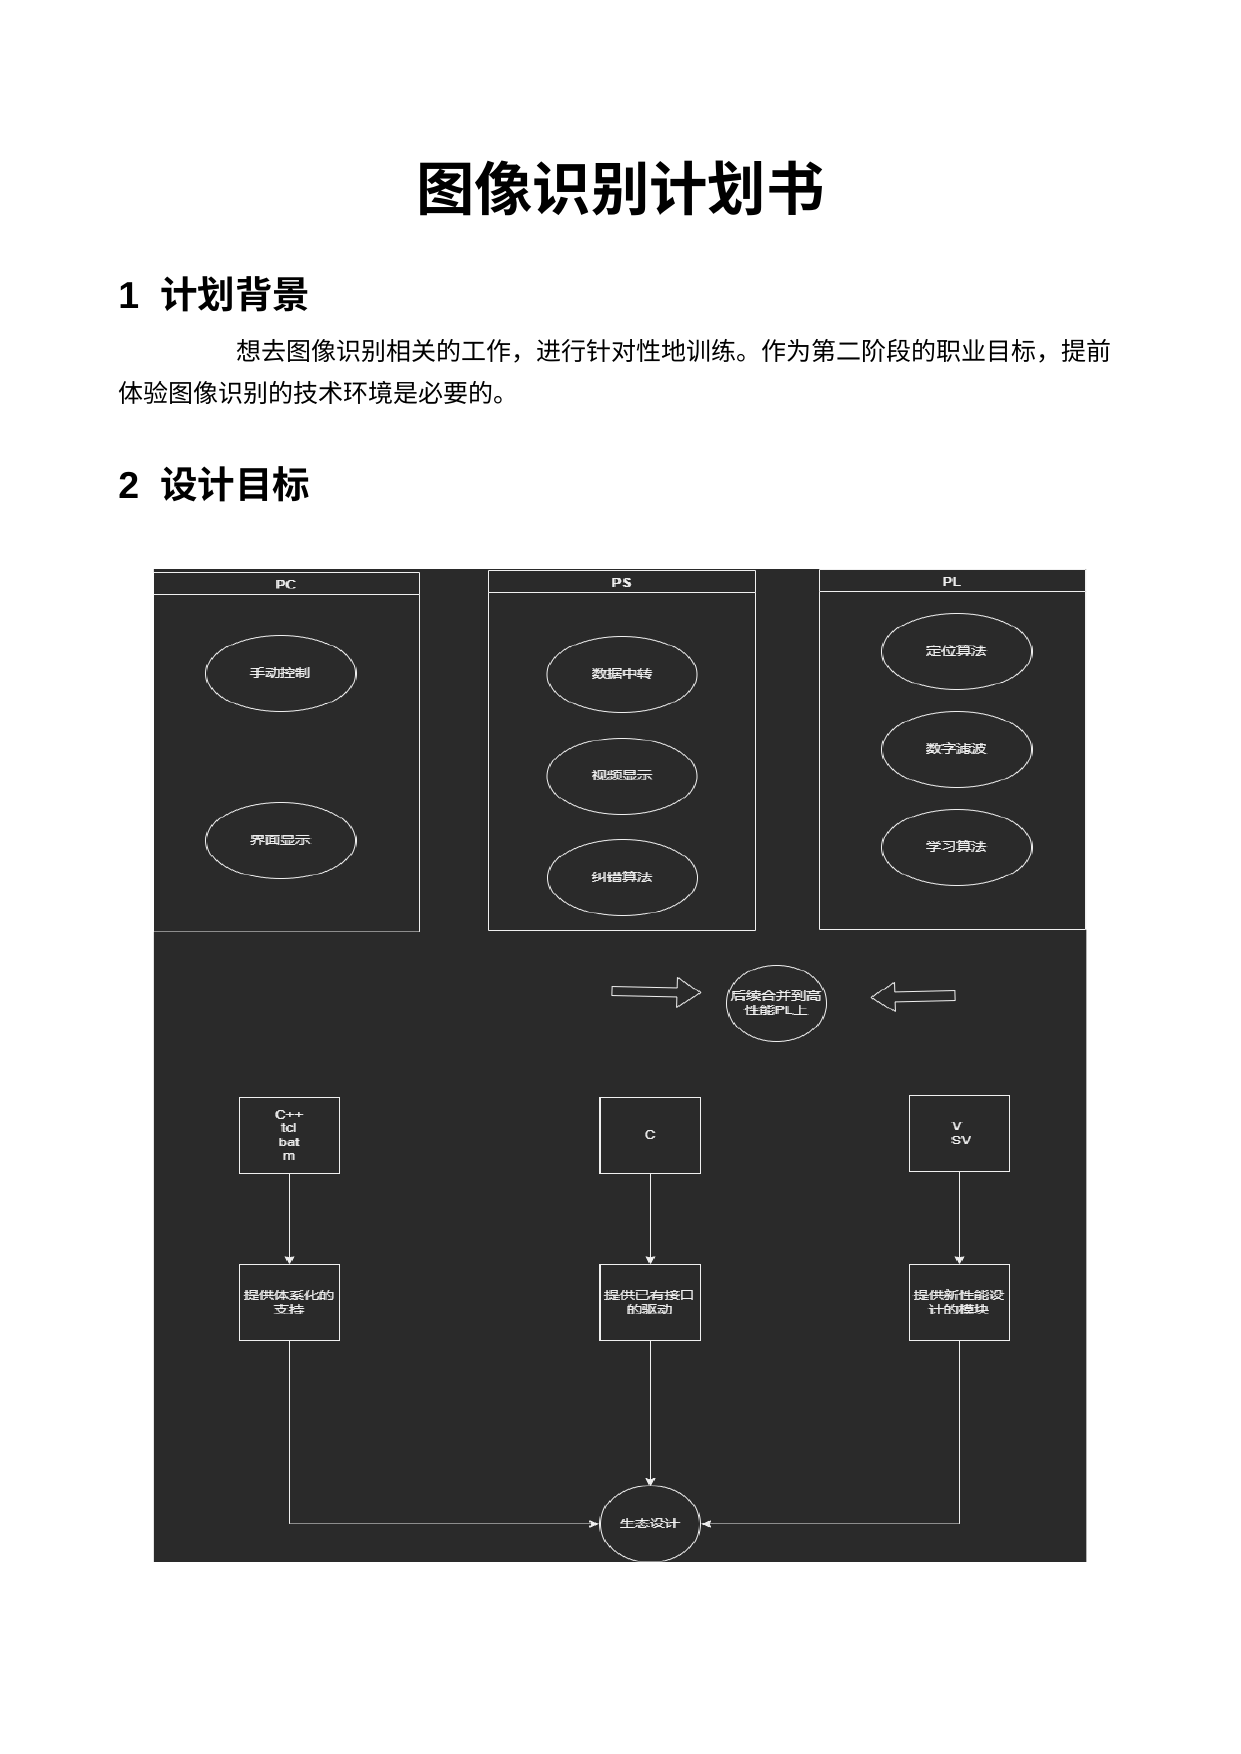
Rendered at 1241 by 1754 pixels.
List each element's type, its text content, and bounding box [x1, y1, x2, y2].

subtitle 2 设计目标 [118, 455, 1122, 509]
text 想去图像识别相关的工作，进行针对性地训练。作为第二阶段的职业目标，提前体验图像识别的技术环境是必要的。 [118, 332, 1122, 410]
subtitle 1 计划背景 [118, 265, 1122, 319]
title 图像识别计划书 [118, 143, 1122, 228]
picture [153, 569, 1087, 1562]
